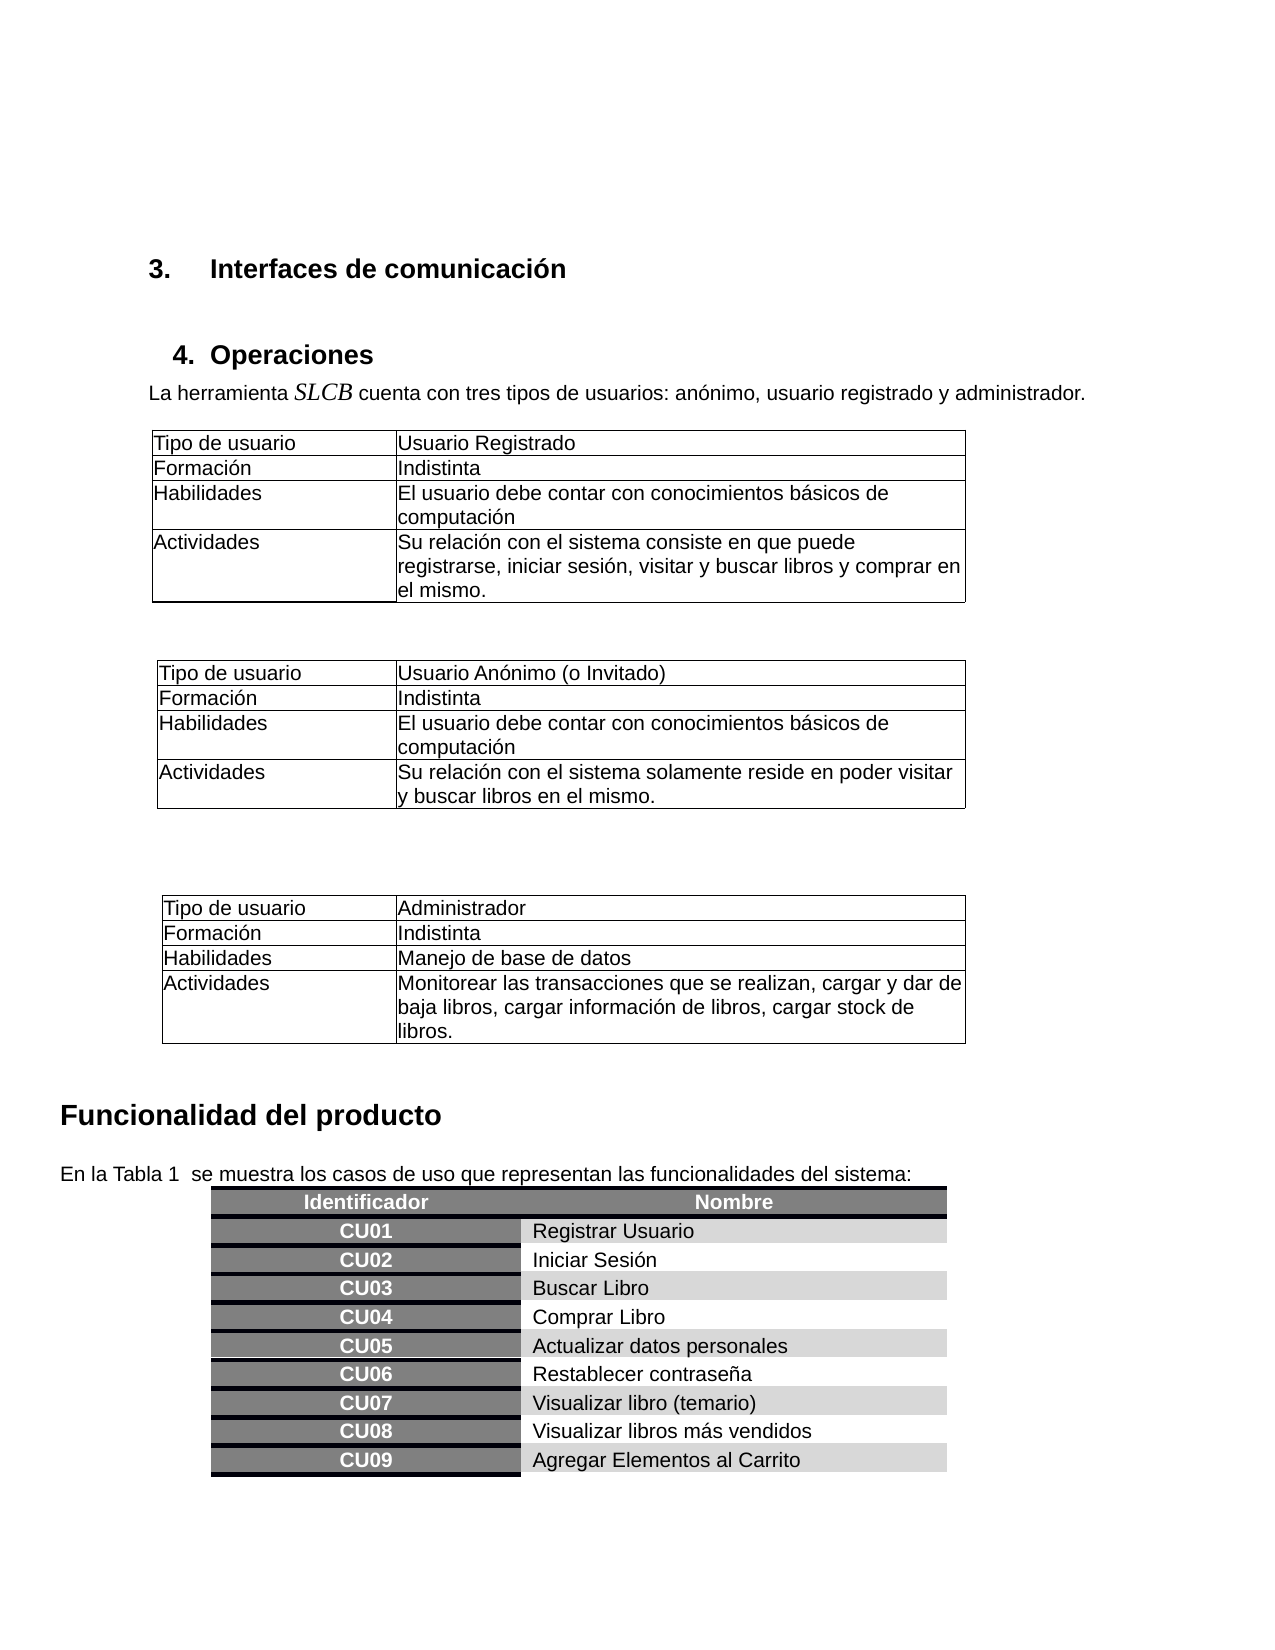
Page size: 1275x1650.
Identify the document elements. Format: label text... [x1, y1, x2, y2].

table_header Usuario Anónimo (o Invitado) [397, 661, 965, 685]
table_cell El usuario debe contar con conocimientos básicos de computación [397, 481, 965, 528]
table_cell CU04 [211, 1305, 521, 1329]
table_cell Monitorear las transacciones que se realizan, cargar y dar de baja libros, cargar información de libros, cargar stock de libros. [397, 971, 965, 1043]
table_cell CU08 [211, 1420, 521, 1443]
table_header Tipo de usuario [158, 661, 396, 685]
table_cell CU05 [211, 1333, 521, 1357]
text La herramienta SLCB cuenta con tres tipos de usuarios: anónimo, usuario registrado y administrador. [148, 377, 1098, 406]
table_cell CU06 [211, 1362, 521, 1386]
table_cell CU02 [211, 1248, 521, 1271]
table_cell Actividades [153, 530, 396, 601]
table_cell Comprar Libro [521, 1300, 947, 1329]
table_cell Manejo de base de datos [397, 946, 965, 970]
subtitle Funcionalidad del producto [60, 1098, 1098, 1131]
table_cell Buscar Libro [521, 1271, 947, 1300]
table_cell CU01 [211, 1219, 521, 1243]
table_cell Actualizar datos personales [521, 1329, 947, 1357]
table_cell Actividades [158, 760, 396, 808]
table_cell El usuario debe contar con conocimientos básicos de computación [397, 711, 965, 759]
table_cell Su relación con el sistema consiste en que puede registrarse, iniciar sesión, visitar y buscar libros y comprar en el mismo. [397, 530, 965, 601]
table_cell Indistinta [397, 456, 965, 479]
table_cell CU07 [211, 1391, 521, 1415]
table_cell CU09 [211, 1448, 521, 1472]
table_cell Agregar Elementos al Carrito [521, 1443, 947, 1472]
subtitle Operaciones [172, 339, 1098, 371]
table_cell Indistinta [397, 686, 965, 710]
table_cell Su relación con el sistema solamente reside en poder visitar y buscar libros en el mismo. [397, 760, 965, 808]
table_cell Restablecer contraseña [521, 1358, 947, 1386]
table_header Tipo de usuario [153, 431, 396, 454]
table_cell Habilidades [158, 711, 396, 759]
table_cell Indistinta [397, 921, 965, 945]
text En la Tabla 1 se muestra los casos de uso que representan las funcionalidades del sistema: [60, 1162, 1098, 1186]
table_cell Formación [163, 921, 396, 945]
table_header Nombre [521, 1190, 947, 1214]
subtitle Interfaces de comunicación [148, 253, 1098, 284]
table_cell Formación [153, 456, 396, 479]
table_cell Iniciar Sesión [521, 1243, 947, 1271]
table_header Administrador [397, 896, 965, 920]
table_cell CU03 [211, 1276, 521, 1300]
table_header Usuario Registrado [397, 431, 965, 454]
table_cell Habilidades [163, 946, 396, 970]
table_cell Formación [158, 686, 396, 710]
table_header Identificador [211, 1190, 521, 1214]
table_cell Actividades [163, 971, 396, 1043]
table_cell Registrar Usuario [521, 1219, 947, 1243]
table_cell Habilidades [153, 481, 396, 528]
table_header Tipo de usuario [163, 896, 396, 920]
table_cell Visualizar libro (temario) [521, 1386, 947, 1415]
table_cell Visualizar libros más vendidos [521, 1415, 947, 1443]
